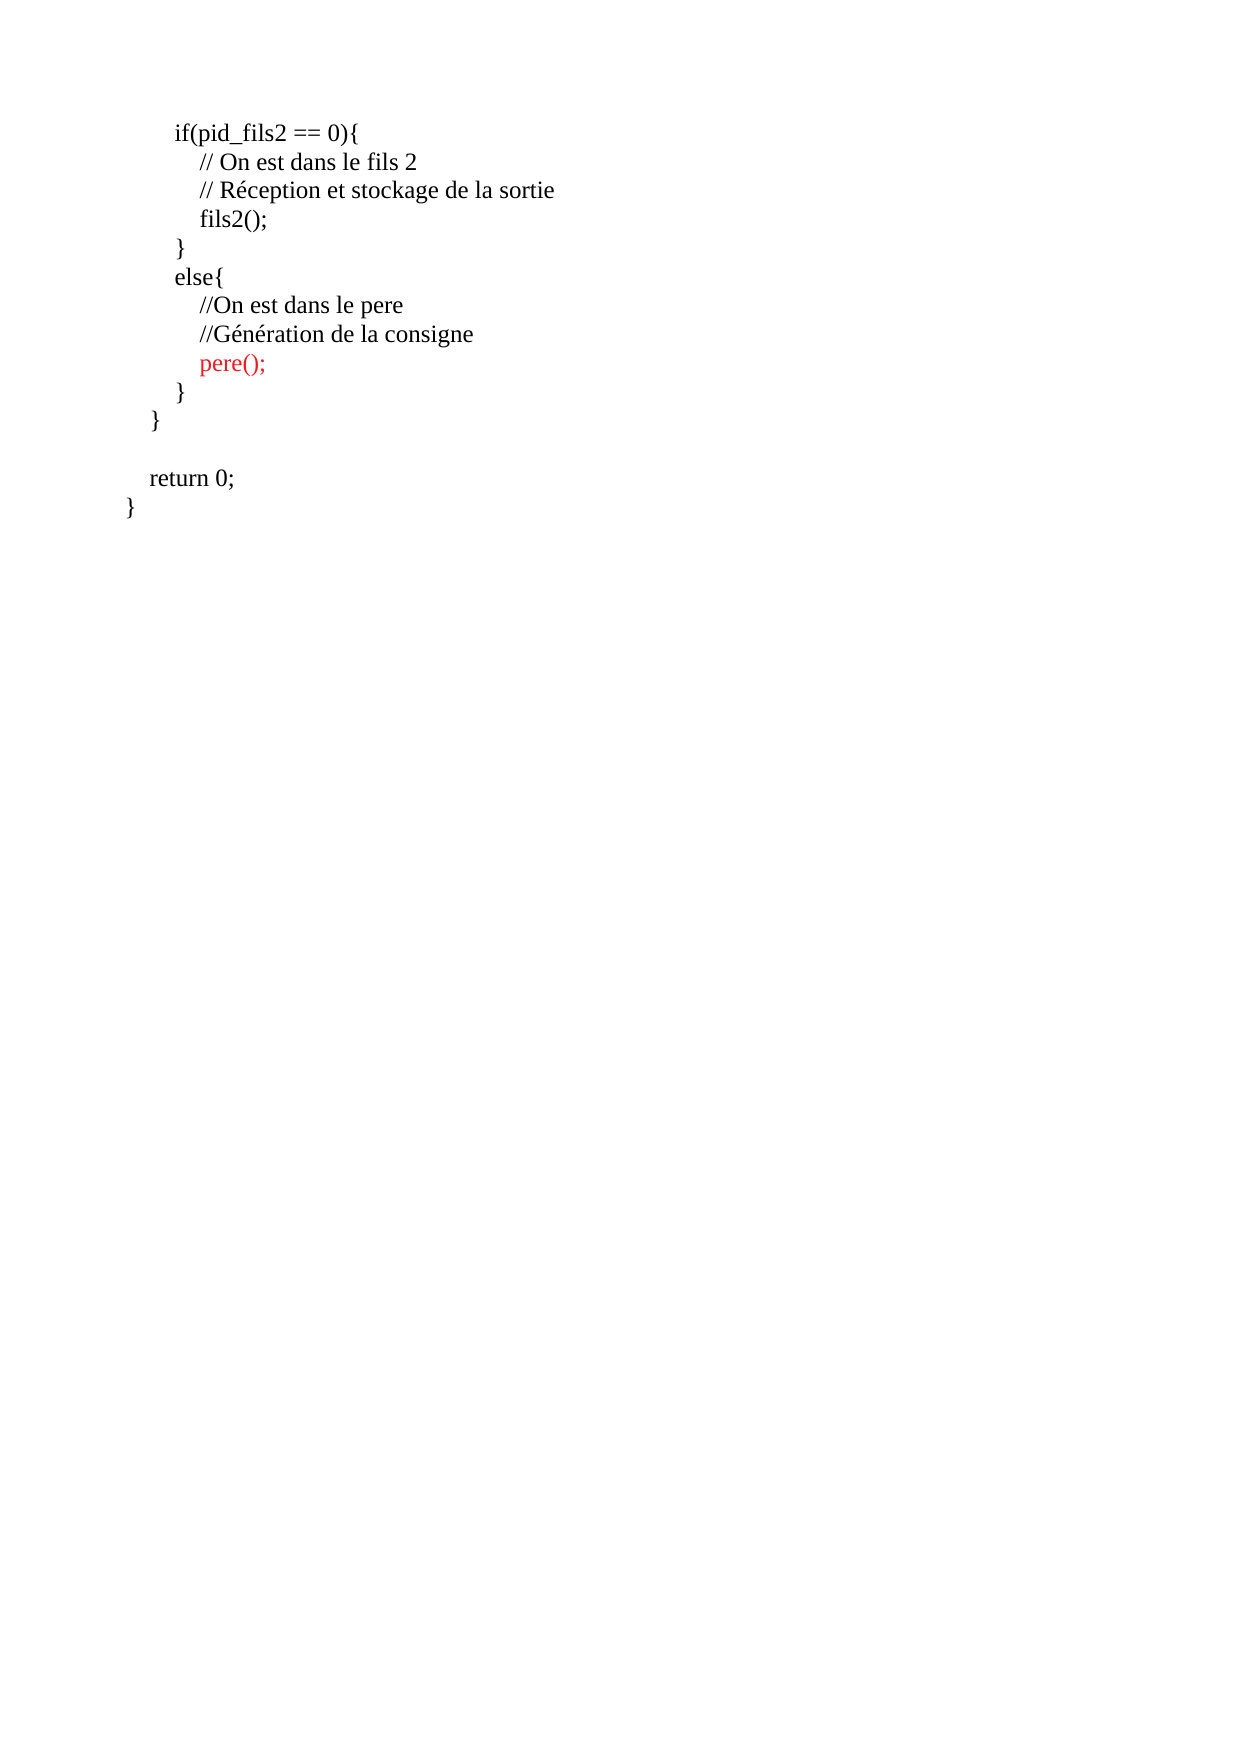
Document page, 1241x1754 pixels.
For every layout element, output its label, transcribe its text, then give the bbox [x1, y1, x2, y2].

text } [118, 233, 1122, 262]
text //On est dans le pere [118, 291, 1122, 319]
text // Réception et stockage de la sortie [118, 176, 1122, 204]
text //Génération de la consigne [118, 319, 1122, 348]
text if(pid_fils2 == 0){ [118, 118, 1122, 147]
text fils2(); [118, 204, 1122, 233]
text } [118, 492, 1122, 521]
text else{ [118, 262, 1122, 291]
text pere(); [118, 348, 1122, 377]
text } [118, 406, 1122, 434]
text return 0; [118, 463, 1122, 492]
text } [118, 377, 1122, 406]
text // On est dans le fils 2 [118, 147, 1122, 176]
